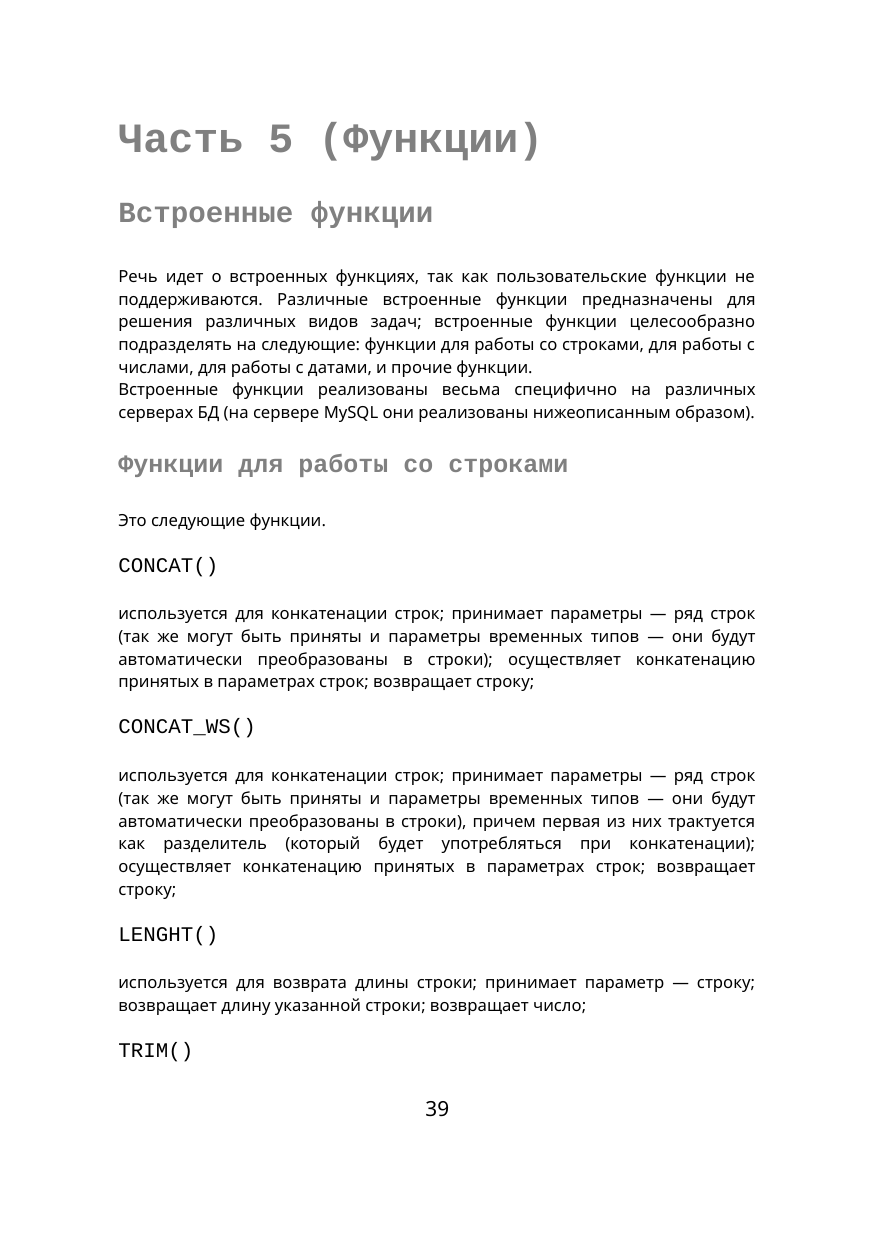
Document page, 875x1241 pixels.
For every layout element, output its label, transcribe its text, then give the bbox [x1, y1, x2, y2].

text Встроенные функции реализованы весьма специфично на различных серверах БД (на сервере MySQL они реализованы нижеописанным образом). [118, 378, 756, 423]
text используется для возврата длины строки; принимает параметр — строку; возвращает длину указанной строки; возвращает число; [118, 971, 756, 1016]
text Часть 5 (Функции) [118, 118, 756, 165]
text Функции для работы со строками [118, 452, 756, 480]
text TRIM() [118, 1040, 756, 1064]
text CONCAT() [118, 555, 756, 578]
text CONCAT_WS() [118, 716, 756, 740]
text Речь идет о встроенных функциях, так как пользовательские функции не поддерживаются. Различные встроенные функции предназначены для решения различных видов задач; встроенные функции целесообразно подразделять на следующие: функции для работы со строками, для работы с числами, для работы с датами, и прочие функции. [118, 264, 756, 378]
text используется для конкатенации строк; принимает параметры — ряд строк (так же могут быть приняты и параметры временных типов — они будут автоматически преобразованы в строки), причем первая из них трактуется как разделитель (который будет употребляться при конкатенации); осуществляет конкатенацию принятых в параметрах строк; возвращает строку; [118, 764, 756, 900]
text используется для конкатенации строк; принимает параметры — ряд строк (так же могут быть приняты и параметры временных типов — они будут автоматически преобразованы в строки); осуществляет конкатенацию принятых в параметрах строк; возвращает строку; [118, 602, 756, 693]
text Встроенные функции [118, 198, 756, 231]
text LENGHT() [118, 924, 756, 947]
text Это следующие функции. [118, 508, 756, 531]
